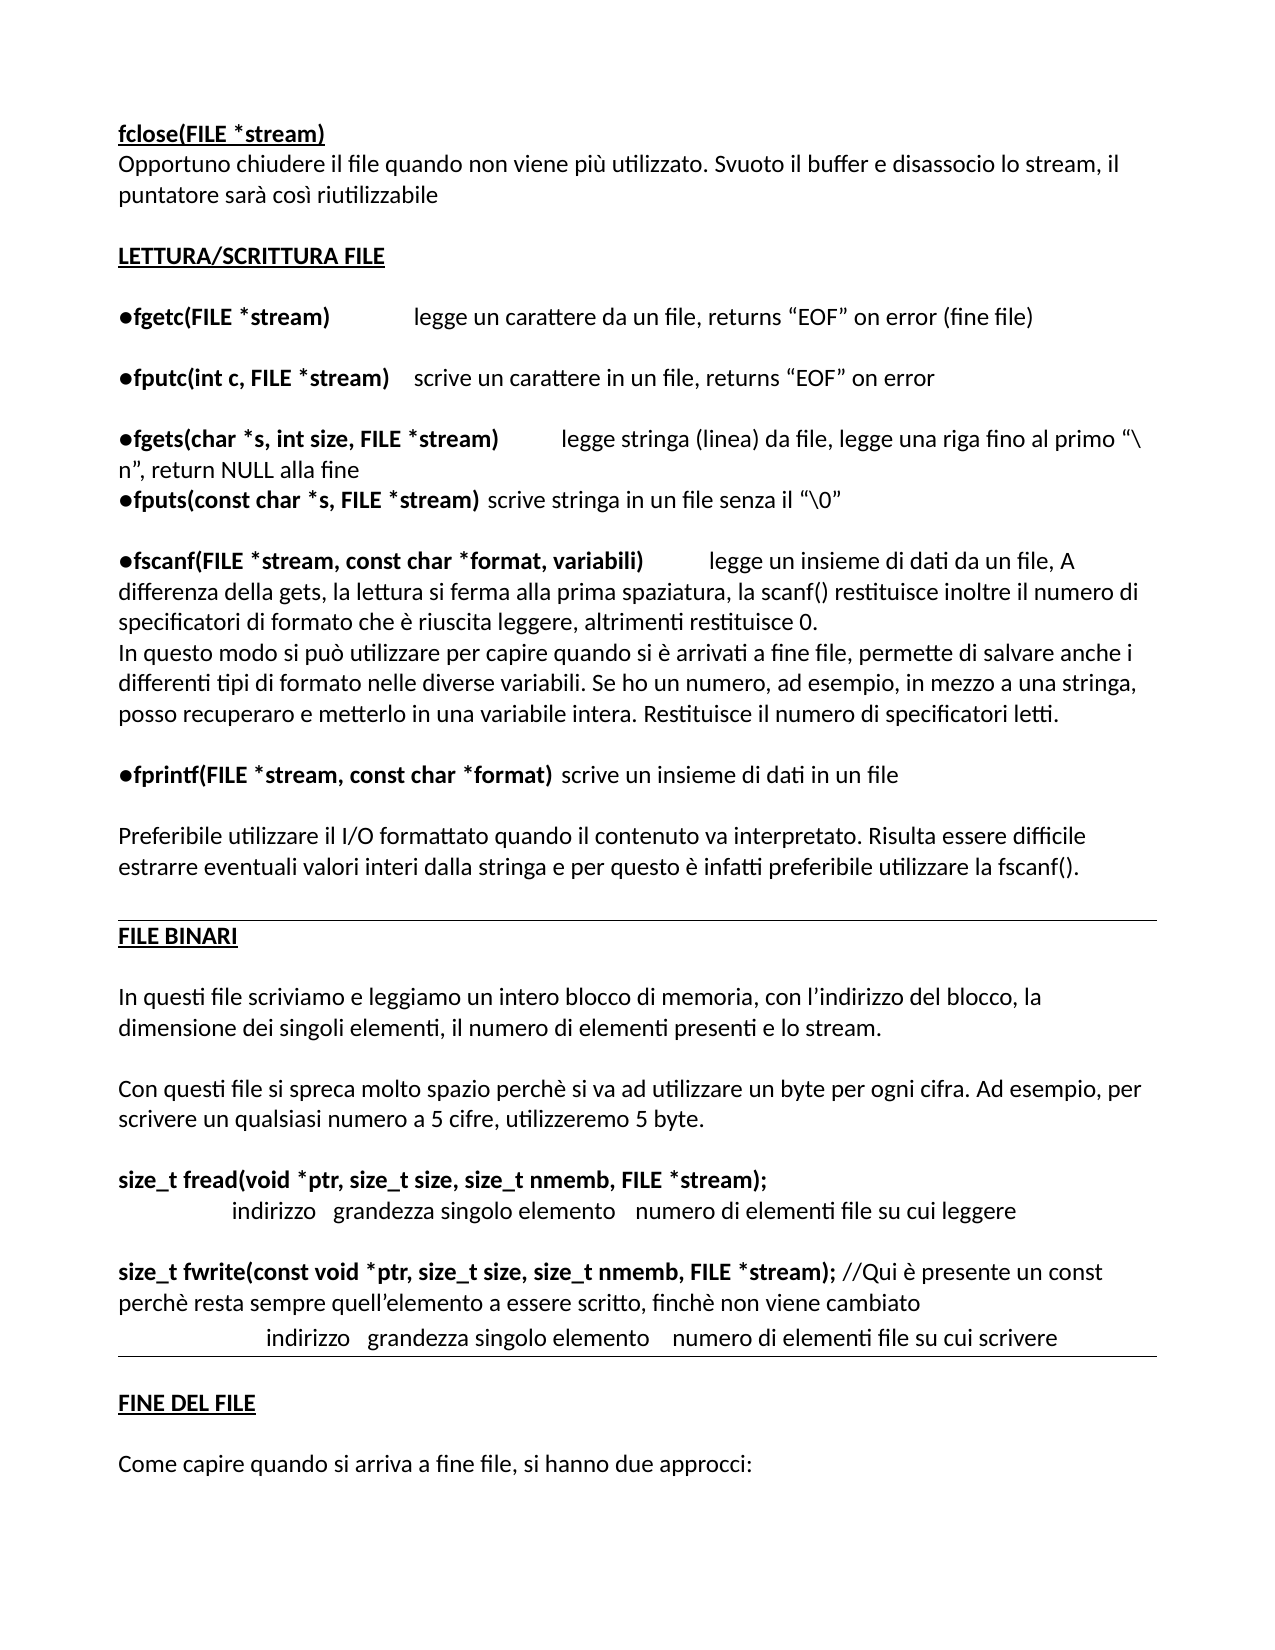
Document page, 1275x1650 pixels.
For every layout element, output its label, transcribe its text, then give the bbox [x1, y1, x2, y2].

text indirizzo grandezza singolo elemento numero di elementi file su cui leggere [118, 1195, 1157, 1226]
text ●fgets(char *s, int size, FILE *stream) legge stringa (linea) da file, legge una riga fino al primo “\n”, return NULL alla fine [118, 423, 1157, 484]
text ●fputs(const char *s, FILE *stream) scrive stringa in un file senza il “\0” [118, 484, 1157, 515]
text fclose(FILE *stream) [118, 118, 1157, 149]
text LETTURA/SCRITTURA FILE [118, 240, 1157, 271]
text ●fputc(int c, FILE *stream) scrive un carattere in un file, returns “EOF” on error [118, 362, 1157, 393]
text Opportuno chiudere il file quando non viene più utilizzato. Svuoto il buffer e disassocio lo stream, il puntatore sarà così riutilizzabile [118, 149, 1157, 210]
text Come capire quando si arriva a fine file, si hanno due approcci: [118, 1448, 1157, 1479]
text ●fscanf(FILE *stream, const char *format, variabili) legge un insieme di dati da un file, A differenza della gets, la lettura si ferma alla prima spaziatura, la scanf() restituisce inoltre il numero di specificatori di formato che è riuscita leggere, altrimenti restituisce 0. [118, 545, 1157, 637]
text size_t fread(void *ptr, size_t size, size_t nmemb, FILE *stream); [118, 1165, 1157, 1195]
text ●fgetc(FILE *stream) legge un carattere da un file, returns “EOF” on error (fine file) [118, 301, 1157, 332]
text In questo modo si può utilizzare per capire quando si è arrivati a fine file, permette di salvare anche i differenti tipi di formato nelle diverse variabili. Se ho un numero, ad esempio, in mezzo a una stringa, posso recuperaro e metterlo in una variabile intera. Restituisce il numero di specificatori letti. [118, 637, 1157, 728]
text Preferibile utilizzare il I/O formattato quando il contenuto va interpretato. Risulta essere difficile estrarre eventuali valori interi dalla stringa e per questo è infatti preferibile utilizzare la fscanf(). [118, 820, 1157, 881]
text Con questi file si spreca molto spazio perchè si va ad utilizzare un byte per ogni cifra. Ad esempio, per scrivere un qualsiasi numero a 5 cifre, utilizzeremo 5 byte. [118, 1073, 1157, 1134]
text size_t fwrite(const void *ptr, size_t size, size_t nmemb, FILE *stream); //Qui è presente un const perchè resta sempre quell’elemento a essere scritto, finchè non viene cambiato [118, 1256, 1157, 1317]
text FILE BINARI [118, 921, 1157, 951]
text In questi file scriviamo e leggiamo un intero blocco di memoria, con l’indirizzo del blocco, la dimensione dei singoli elementi, il numero di elementi presenti e lo stream. [118, 982, 1157, 1043]
text ●fprintf(FILE *stream, const char *format) scrive un insieme di dati in un file [118, 759, 1157, 789]
text indirizzo grandezza singolo elemento numero di elementi file su cui scrivere [118, 1317, 1157, 1356]
text FINE DEL FILE [118, 1387, 1157, 1418]
